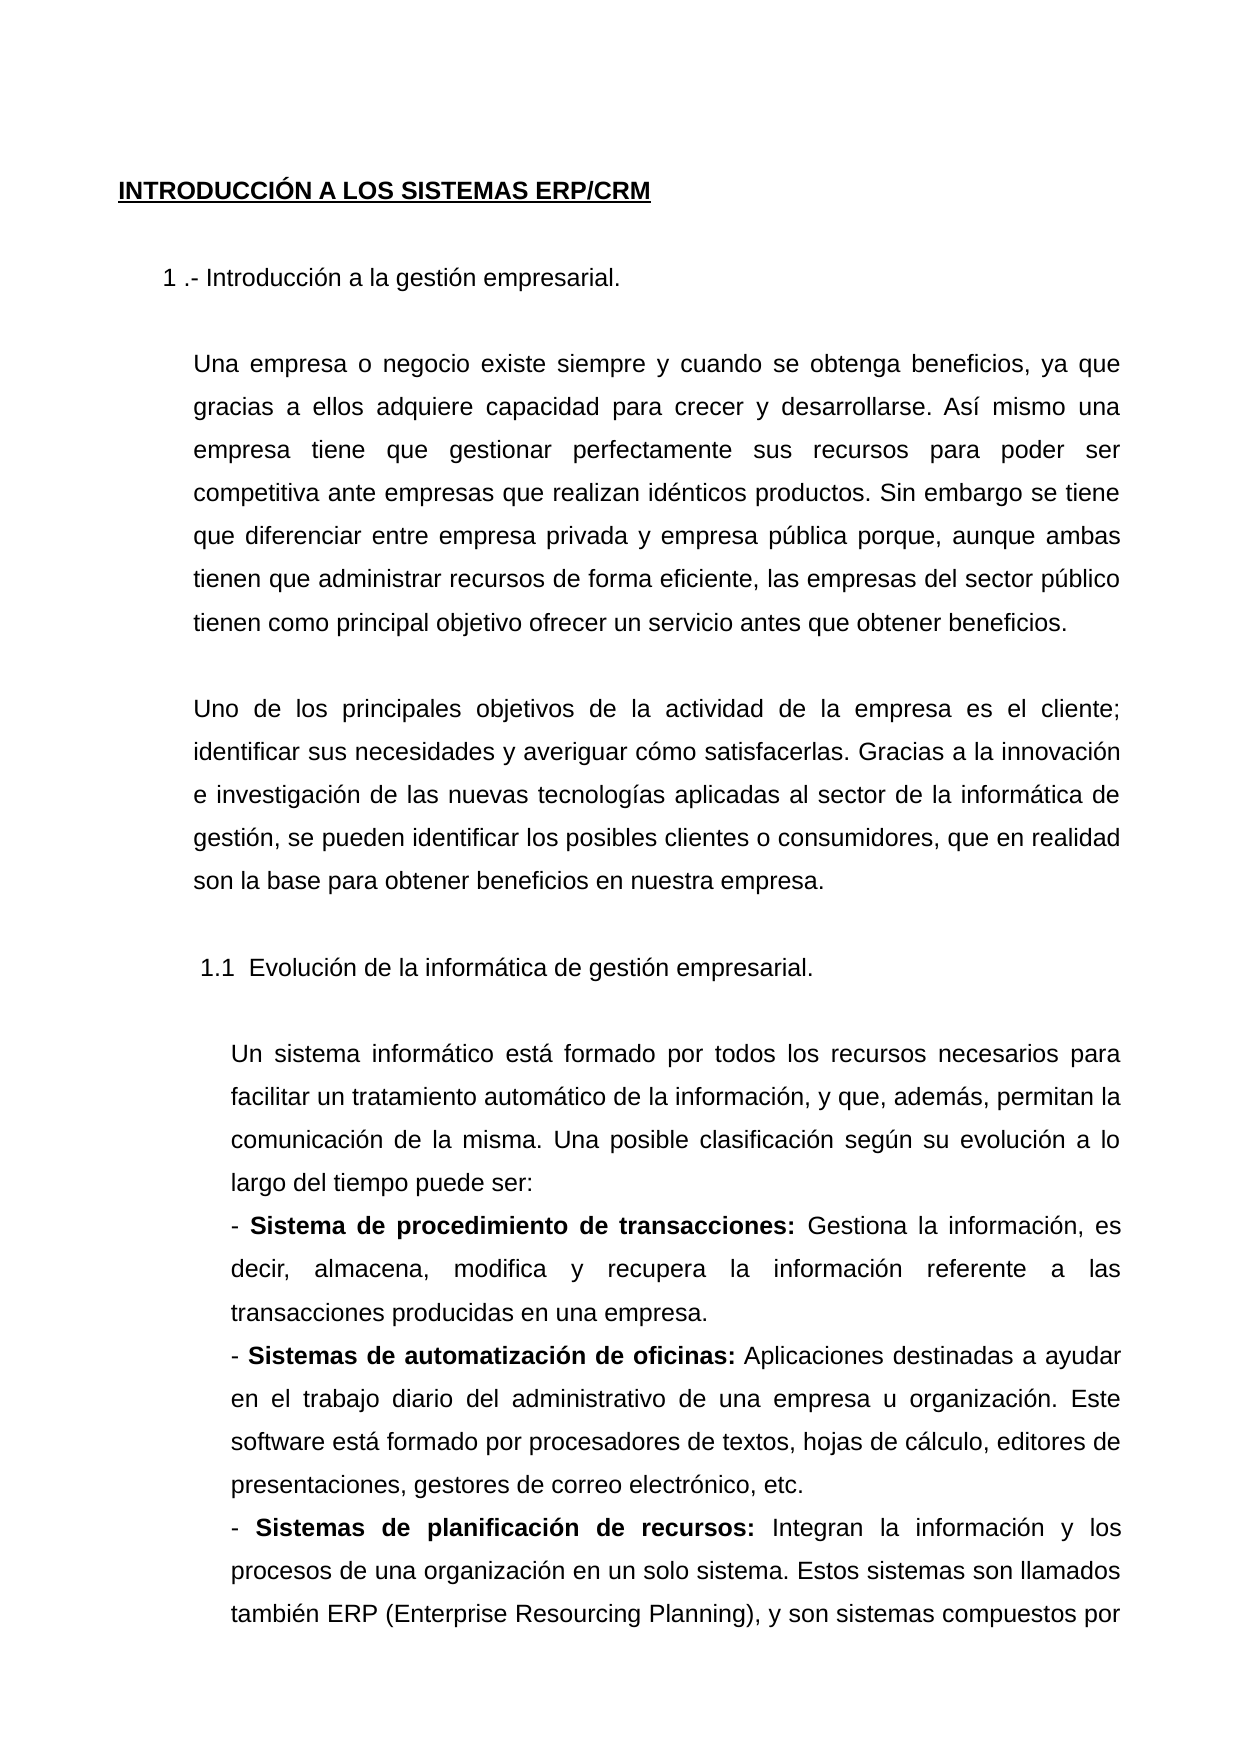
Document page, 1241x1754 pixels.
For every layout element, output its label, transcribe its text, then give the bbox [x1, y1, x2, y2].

list Una empresa o negocio existe siempre y cuando se obtenga beneficios, ya que gracias a ellos adquiere capacidad para crecer y desarrollarse. Así mismo una empresa tiene que gestionar perfectamente sus recursos para poder ser competitiva ante empresas que realizan idénticos productos. Sin embargo se tiene que diferenciar entre empresa privada y empresa pública porque, aunque ambas tienen que administrar recursos de forma eficiente, las empresas del sector público tienen como principal objetivo ofrecer un servicio antes que obtener beneficios. [156, 349, 1122, 636]
list Evolución de la informática de gestión empresarial. [193, 953, 1122, 981]
text INTRODUCCIÓN A LOS SISTEMAS ERP/CRM [118, 176, 1122, 205]
list Uno de los principales objetivos de la actividad de la empresa es el cliente; identificar sus necesidades y averiguar cómo satisfacerlas. Gracias a la innovación e investigación de las nuevas tecnologías aplicadas al sector de la informática de gestión, se pueden identificar los posibles clientes o consumidores, que en realidad son la base para obtener beneficios en nuestra empresa. [156, 694, 1122, 895]
list Introducción a la gestión empresarial. [156, 263, 1122, 291]
list Un sistema informático está formado por todos los recursos necesarios para facilitar un tratamiento automático de la información, y que, además, permitan la comunicación de la misma. Una posible clasificación según su evolución a lo largo del tiempo puede ser: [193, 1039, 1122, 1197]
list - Sistemas de planificación de recursos: Integran la información y los procesos de una organización en un solo sistema. Estos sistemas son llamados también ERP (Enterprise Resourcing Planning), y son sistemas compuestos por [193, 1513, 1122, 1628]
list - Sistema de procedimiento de transacciones: Gestiona la información, es decir, almacena, modifica y recupera la información referente a las transacciones producidas en una empresa. [193, 1211, 1122, 1326]
list - Sistemas de automatización de oficinas: Aplicaciones destinadas a ayudar en el trabajo diario del administrativo de una empresa u organización. Este software está formado por procesadores de textos, hojas de cálculo, editores de presentaciones, gestores de correo electrónico, etc. [193, 1341, 1122, 1499]
